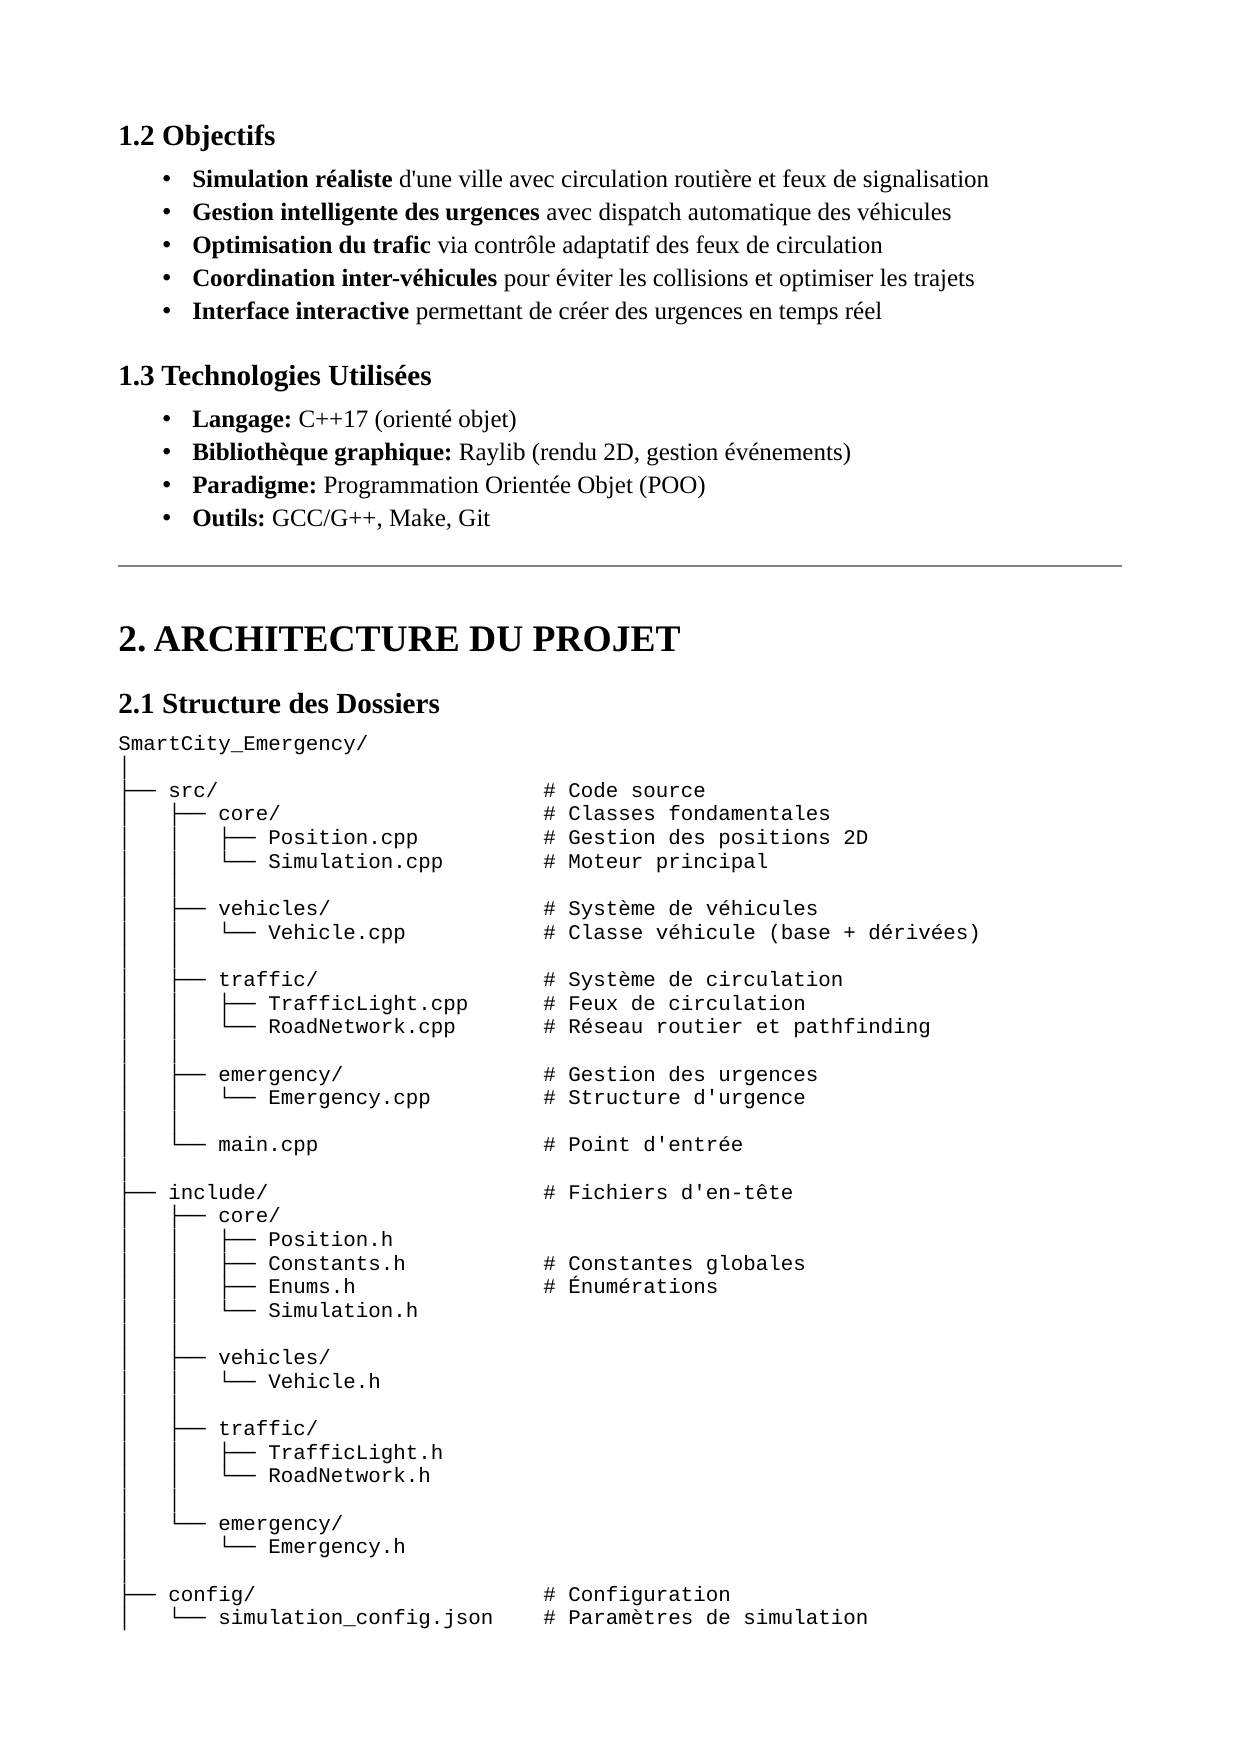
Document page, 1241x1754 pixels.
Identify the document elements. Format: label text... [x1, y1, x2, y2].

text │ │ [125, 1040, 174, 1063]
text │ │ [118, 874, 1122, 898]
text │ │ [118, 1394, 1122, 1418]
subtitle 2. ARCHITECTURE DU PROJET [118, 616, 1122, 659]
text │ │ └── Simulation.cpp # Moteur principal [175, 851, 1122, 874]
text │ ├── traffic/ [118, 1418, 1122, 1442]
text │ │ └── RoadNetwork.cpp # Réseau routier et pathfinding [118, 1016, 1122, 1040]
list Coordination inter-véhicules pour éviter les collisions et optimiser les trajets [162, 263, 1122, 292]
list Interface interactive permettant de créer des urgences en temps réel [162, 296, 1122, 325]
text │ ├── emergency/ # Gestion des urgences [118, 1063, 1122, 1087]
text │ │ ├── Position.cpp # Gestion des positions 2D [118, 827, 1122, 851]
text ├── src/ # Code source [125, 780, 1122, 803]
text │ ├── vehicles/ [118, 1347, 1122, 1371]
text ├── include/ # Fichiers d'en-tête [125, 1182, 1122, 1205]
text ├── config/ # Configuration [125, 1584, 1122, 1607]
text │ │ [175, 1040, 1122, 1063]
text │ │ [118, 1489, 1122, 1513]
text │ │ ├── TrafficLight.h [125, 1442, 174, 1466]
text │ │ ├── TrafficLight.cpp # Feux de circulation [225, 993, 1122, 1016]
text │ │ ├── Position.h [118, 1229, 1122, 1253]
text │ │ ├── TrafficLight.h [175, 1442, 224, 1466]
text │ │ ├── TrafficLight.cpp # Feux de circulation [175, 993, 224, 1016]
text │ │ ├── Constants.h # Constantes globales [175, 1253, 224, 1276]
list Langage: C++17 (orienté objet) [162, 404, 1122, 433]
text │ │ └── Vehicle.h [125, 1371, 174, 1394]
text │ │ └── Emergency.cpp # Structure d'urgence [118, 1087, 1122, 1111]
text │ │ [118, 1111, 124, 1134]
text │ │ └── Simulation.h [118, 1300, 1122, 1324]
list Simulation réaliste d'une ville avec circulation routière et feux de signalisation [162, 164, 1122, 193]
text │ │ └── Vehicle.cpp # Classe véhicule (base + dérivées) [175, 922, 1122, 945]
text │ │ [175, 1111, 1122, 1134]
text │ │ ├── TrafficLight.cpp # Feux de circulation [125, 993, 174, 1016]
text │ │ [118, 945, 1122, 969]
text │ │ ├── TrafficLight.h [225, 1442, 1122, 1466]
list Outils: GCC/G++, Make, Git [162, 503, 1122, 532]
text │ │ └── RoadNetwork.h [118, 1466, 1122, 1489]
text │ ├── traffic/ # Système de circulation [118, 969, 1122, 993]
text │ │ [125, 1111, 174, 1134]
list Bibliothèque graphique: Raylib (rendu 2D, gestion événements) [162, 437, 1122, 466]
text │ │ [118, 1040, 124, 1063]
text │ └── main.cpp # Point d'entrée [118, 1134, 1122, 1158]
text │ │ [125, 1324, 174, 1347]
text │ │ [175, 1324, 1122, 1347]
text │ └── Emergency.h [118, 1536, 1122, 1560]
text │ │ ├── Constants.h # Constantes globales [225, 1253, 1122, 1276]
subtitle 1.2 Objectifs [118, 118, 1122, 152]
text │ │ [118, 1324, 124, 1347]
text │ └── simulation_config.json # Paramètres de simulation [118, 1607, 1122, 1631]
list Gestion intelligente des urgences avec dispatch automatique des véhicules [162, 197, 1122, 226]
text │ │ ├── Enums.h # Énumérations [118, 1276, 1122, 1300]
subtitle 2.1 Structure des Dossiers [118, 686, 1122, 720]
text │ [118, 756, 1122, 780]
text │ ├── core/ # Classes fondamentales [118, 803, 1122, 827]
list Paradigme: Programmation Orientée Objet (POO) [162, 471, 1122, 499]
text │ [118, 1560, 1122, 1584]
text │ ├── vehicles/ # Système de véhicules [118, 898, 1122, 922]
text SmartCity_Emergency/ [118, 732, 1122, 756]
text │ │ └── Vehicle.cpp # Classe véhicule (base + dérivées) [125, 922, 174, 945]
subtitle 1.3 Technologies Utilisées [118, 358, 1122, 392]
text │ │ └── Simulation.cpp # Moteur principal [125, 851, 174, 874]
text │ │ ├── Constants.h # Constantes globales [125, 1253, 174, 1276]
text │ ├── core/ [118, 1205, 1122, 1229]
text │ │ └── Vehicle.h [175, 1371, 1122, 1394]
text │ └── emergency/ [125, 1513, 1122, 1536]
text │ [118, 1158, 1122, 1182]
list Optimisation du trafic via contrôle adaptatif des feux de circulation [162, 230, 1122, 259]
